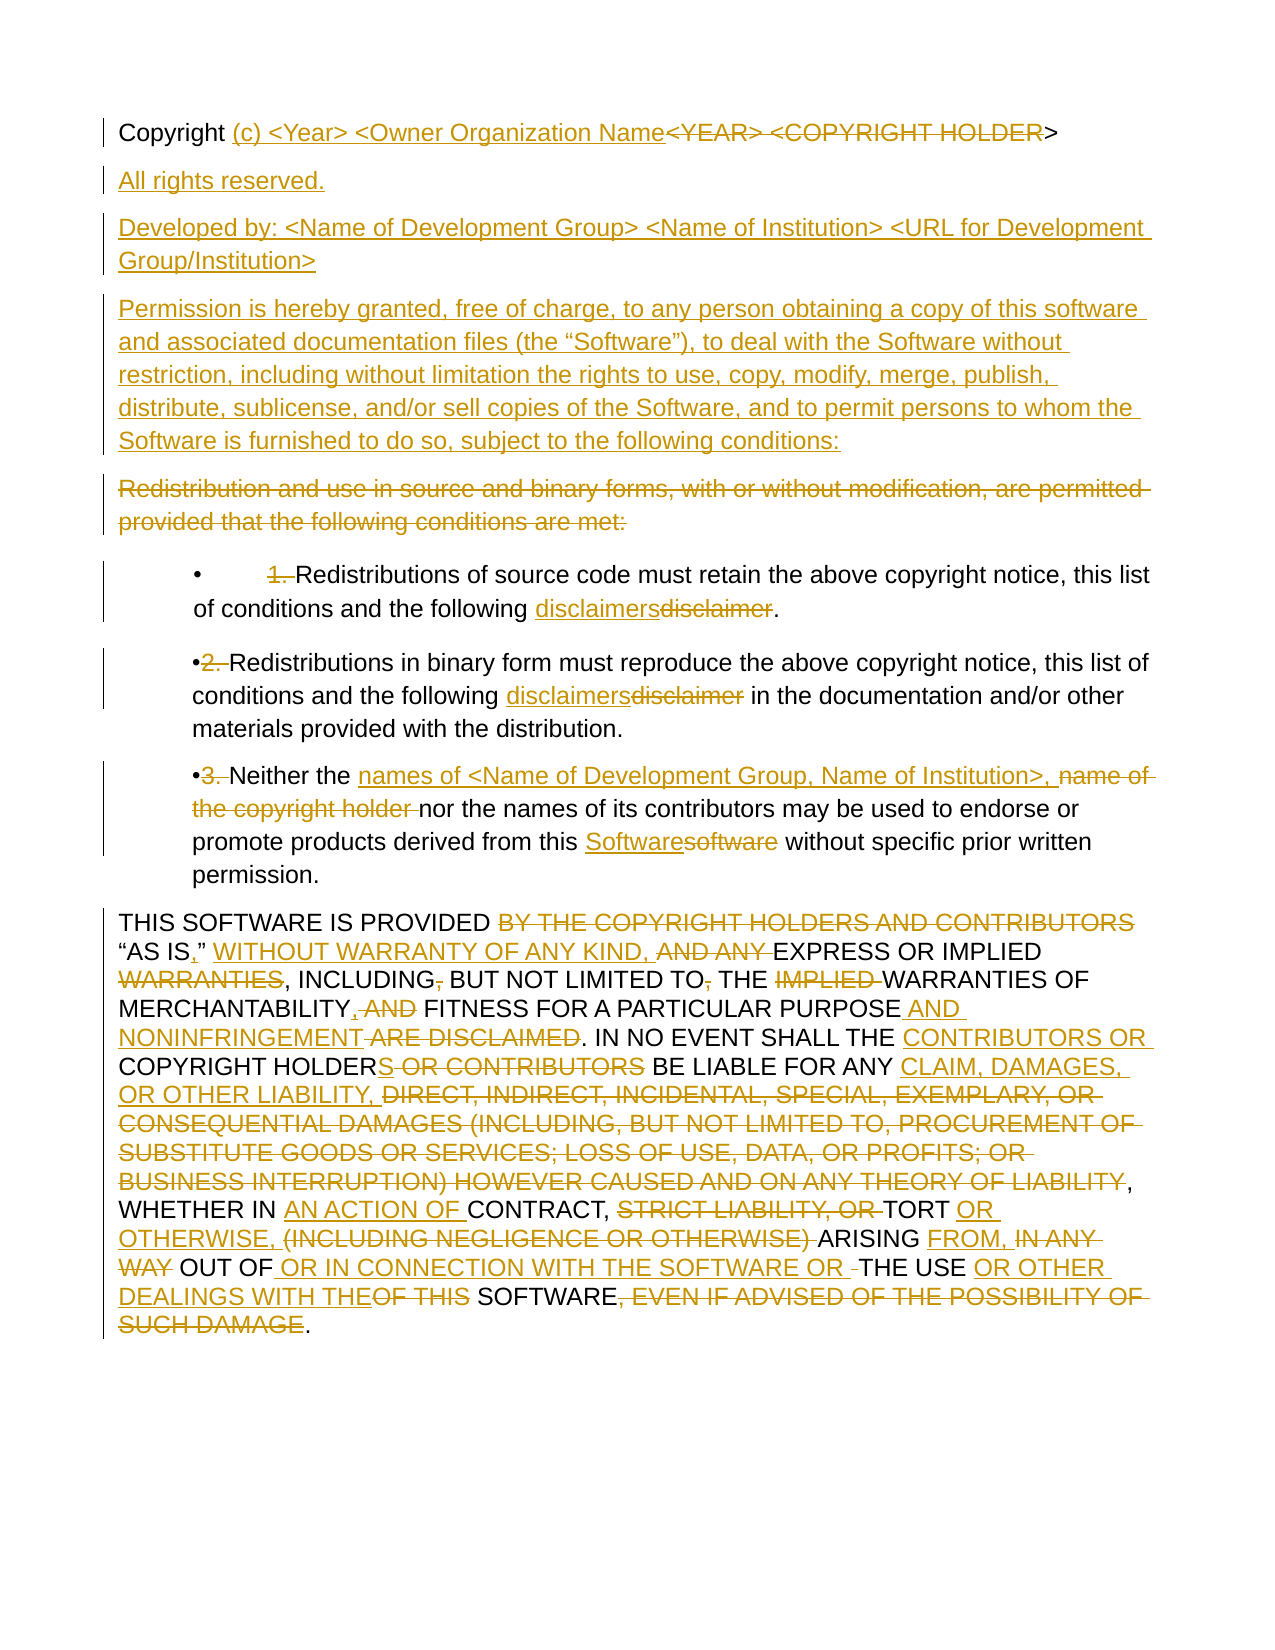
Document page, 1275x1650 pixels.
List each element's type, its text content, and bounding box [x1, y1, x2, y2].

text Redistributions of source code must retain the above copyright notice, this list of conditions and the following disclaimers. [122, 524, 404, 535]
text Developed by: <Name of Development Group> <Name of Institution> <URL for Development Group/Institution> [118, 213, 1157, 275]
text Redistributions of source code must retain the above copyright notice, this list of conditions and the following disclaimers. [118, 474, 1157, 535]
text Permission is hereby granted, free of charge, to any person obtaining a copy of this software and associated documentation files (the “Software”), to deal with the Software without restriction, including without limitation the rights to use, copy, modify, merge, publish, distribute, sublicense, and/or sell copies of the Software, and to permit persons to whom the Software is furnished to do so, subject to the following conditions: [118, 294, 1157, 455]
list Neither the names of <Name of Development Group, Name of Institution>, nor the names of its contributors may be used to endorse or promote products derived from this Software without specific prior written permission. [118, 761, 1157, 889]
text Copyright (c) <Year> <Owner Organization Name> [118, 118, 1157, 147]
text THIS SOFTWARE IS PROVIDED “AS IS,” WITHOUT WARRANTY OF ANY KIND, EXPRESS OR IMPLIED , INCLUDING BUT NOT LIMITED TO THE WARRANTIES OF MERCHANTABILITY, FITNESS FOR A PARTICULAR PURPOSE AND NONINFRINGEMENT. IN NO EVENT SHALL THE CONTRIBUTORS OR COPYRIGHT HOLDERS BE LIABLE FOR ANY CLAIM, DAMAGES, OR OTHER LIABILITY, , WHETHER IN AN ACTION OF CONTRACT, TORT OR OTHERWISE, ARISING FROM, OUT OF OR IN CONNECTION WITH THE SOFTWARE OR THE USE OR OTHER DEALINGS WITH THE SOFTWARE. [118, 908, 1157, 1339]
text All rights reserved. [118, 166, 1157, 194]
list Redistributions in binary form must reproduce the above copyright notice, this list of conditions and the following disclaimers in the documentation and/or other materials provided with the distribution. [118, 647, 1157, 742]
